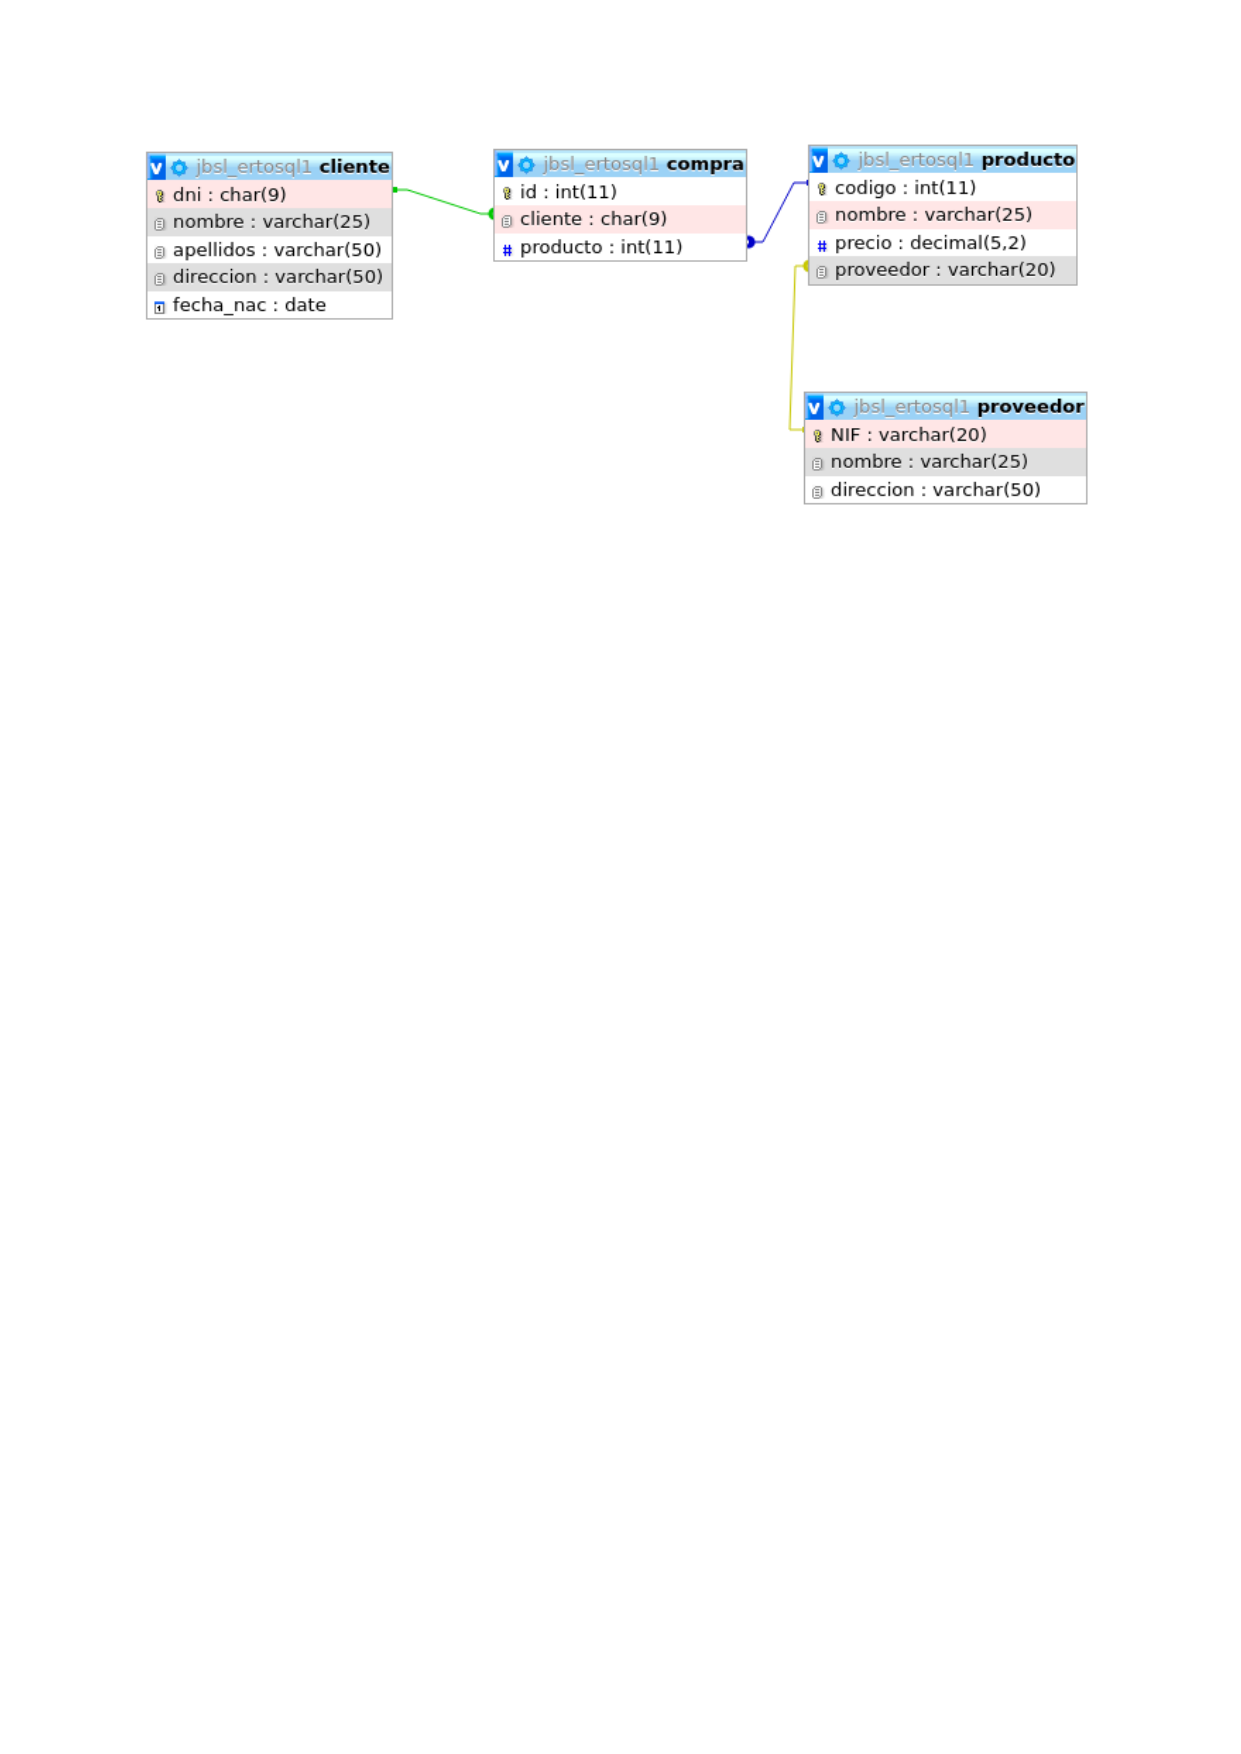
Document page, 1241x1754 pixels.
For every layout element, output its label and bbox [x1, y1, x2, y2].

picture [118, 118, 1123, 547]
